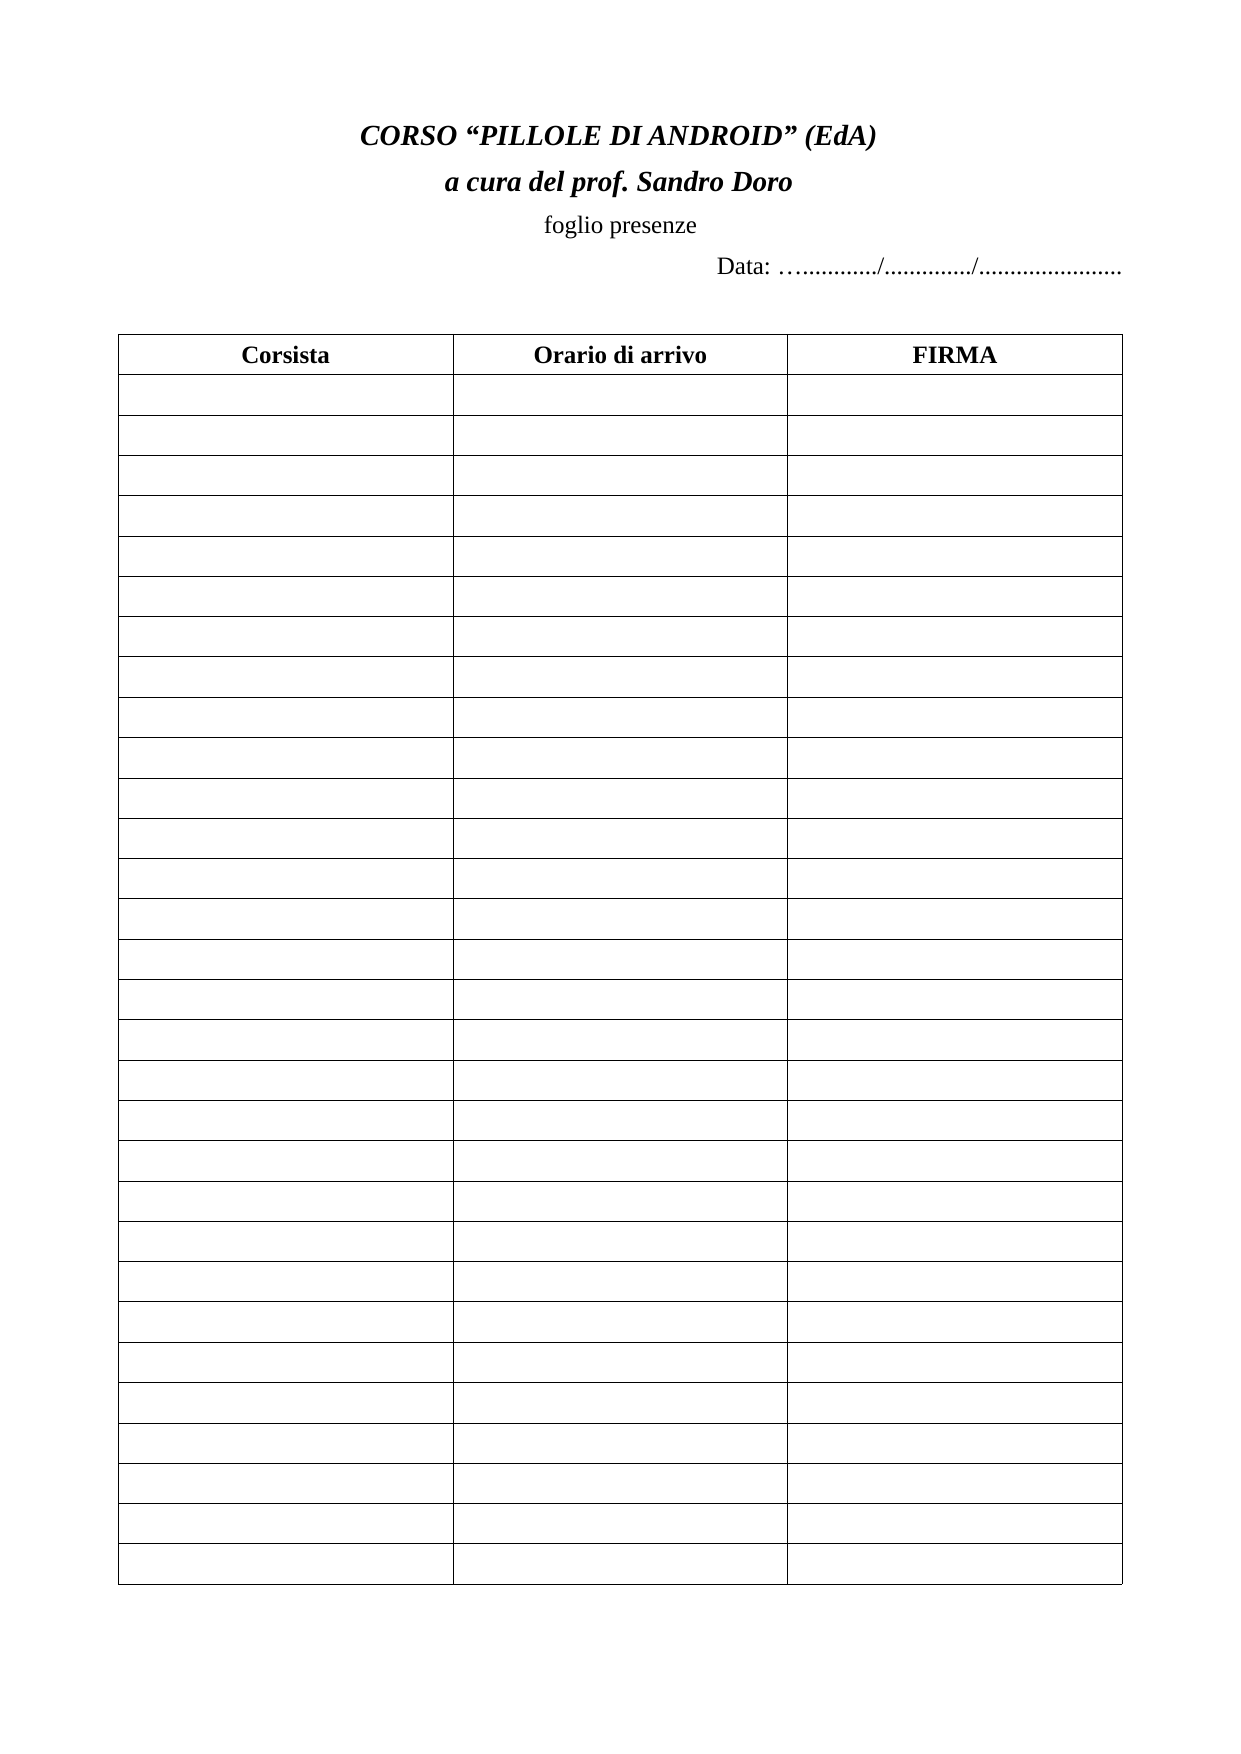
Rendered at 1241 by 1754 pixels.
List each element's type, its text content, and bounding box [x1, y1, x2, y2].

text foglio presenze [118, 210, 1122, 239]
table_cell [119, 1383, 453, 1422]
table_cell [454, 657, 787, 697]
table_cell [119, 1101, 453, 1140]
table_cell [454, 1222, 787, 1261]
table_header FIRMA [788, 335, 1122, 374]
table_cell [119, 940, 453, 979]
table_cell [119, 779, 453, 818]
table_cell [119, 1182, 453, 1221]
table_cell [788, 1383, 1122, 1422]
table_cell [454, 1020, 787, 1059]
table_cell [454, 1262, 787, 1301]
table_cell [119, 1262, 453, 1301]
table_cell [788, 1464, 1122, 1503]
table_cell [119, 1544, 453, 1584]
table_cell [788, 1302, 1122, 1342]
table_cell [788, 657, 1122, 697]
table_cell [454, 375, 787, 414]
table_cell [454, 1383, 787, 1422]
table_cell [454, 1302, 787, 1342]
table_cell [454, 416, 787, 455]
table_cell [788, 1141, 1122, 1181]
table_cell [119, 375, 453, 414]
table_cell [119, 698, 453, 737]
table_cell [788, 456, 1122, 495]
table_header Orario di arrivo [454, 335, 787, 374]
table_cell [119, 1061, 453, 1100]
table_cell [119, 1141, 453, 1181]
table_cell [454, 617, 787, 656]
table_cell [119, 1302, 453, 1342]
table_cell [788, 1182, 1122, 1221]
table_cell [454, 819, 787, 858]
table_cell [788, 980, 1122, 1019]
table_cell [119, 657, 453, 697]
table_cell [788, 496, 1122, 536]
table_cell [454, 1101, 787, 1140]
table_cell [454, 1061, 787, 1100]
table_cell [788, 899, 1122, 939]
table_cell [454, 1343, 787, 1382]
table_cell [454, 1544, 787, 1584]
table_cell [454, 496, 787, 536]
table_cell [788, 1101, 1122, 1140]
table_cell [788, 738, 1122, 777]
table_cell [119, 1464, 453, 1503]
text CORSO “PILLOLE DI ANDROID” (EdA) [118, 118, 1122, 152]
table_cell [788, 617, 1122, 656]
table_cell [119, 738, 453, 777]
table_cell [454, 1182, 787, 1221]
table_cell [119, 980, 453, 1019]
text Data: …............/............../....................... [118, 251, 1122, 280]
table_cell [119, 859, 453, 898]
table_cell [119, 416, 453, 455]
table_cell [788, 779, 1122, 818]
table_cell [788, 859, 1122, 898]
table_cell [788, 1343, 1122, 1382]
table_cell [788, 940, 1122, 979]
table_cell [454, 980, 787, 1019]
table_cell [454, 1504, 787, 1543]
table_cell [454, 577, 787, 616]
table_cell [454, 456, 787, 495]
table_cell [119, 537, 453, 576]
table_cell [788, 1504, 1122, 1543]
table_cell [788, 375, 1122, 414]
table_cell [454, 738, 787, 777]
table_cell [454, 537, 787, 576]
table_cell [119, 1020, 453, 1059]
table_cell [454, 1464, 787, 1503]
table_cell [119, 617, 453, 656]
table_cell [119, 1504, 453, 1543]
table_cell [119, 1343, 453, 1382]
table_cell [119, 1424, 453, 1463]
text a cura del prof. Sandro Doro [118, 164, 1122, 198]
table_cell [119, 577, 453, 616]
table_cell [454, 779, 787, 818]
table_cell [454, 859, 787, 898]
table_cell [119, 899, 453, 939]
table_cell [788, 416, 1122, 455]
table_cell [454, 698, 787, 737]
table_cell [788, 1424, 1122, 1463]
table_cell [788, 1061, 1122, 1100]
table_cell [788, 577, 1122, 616]
table_cell [119, 496, 453, 536]
table_cell [788, 1020, 1122, 1059]
table_cell [454, 899, 787, 939]
table_cell [119, 819, 453, 858]
table_cell [788, 537, 1122, 576]
table_header Corsista [119, 335, 453, 374]
table_cell [454, 940, 787, 979]
table_cell [788, 1222, 1122, 1261]
table_cell [788, 1544, 1122, 1584]
table_cell [788, 698, 1122, 737]
table_cell [454, 1141, 787, 1181]
table_cell [454, 1424, 787, 1463]
table_cell [788, 1262, 1122, 1301]
table_cell [119, 456, 453, 495]
table_cell [788, 819, 1122, 858]
table_cell [119, 1222, 453, 1261]
